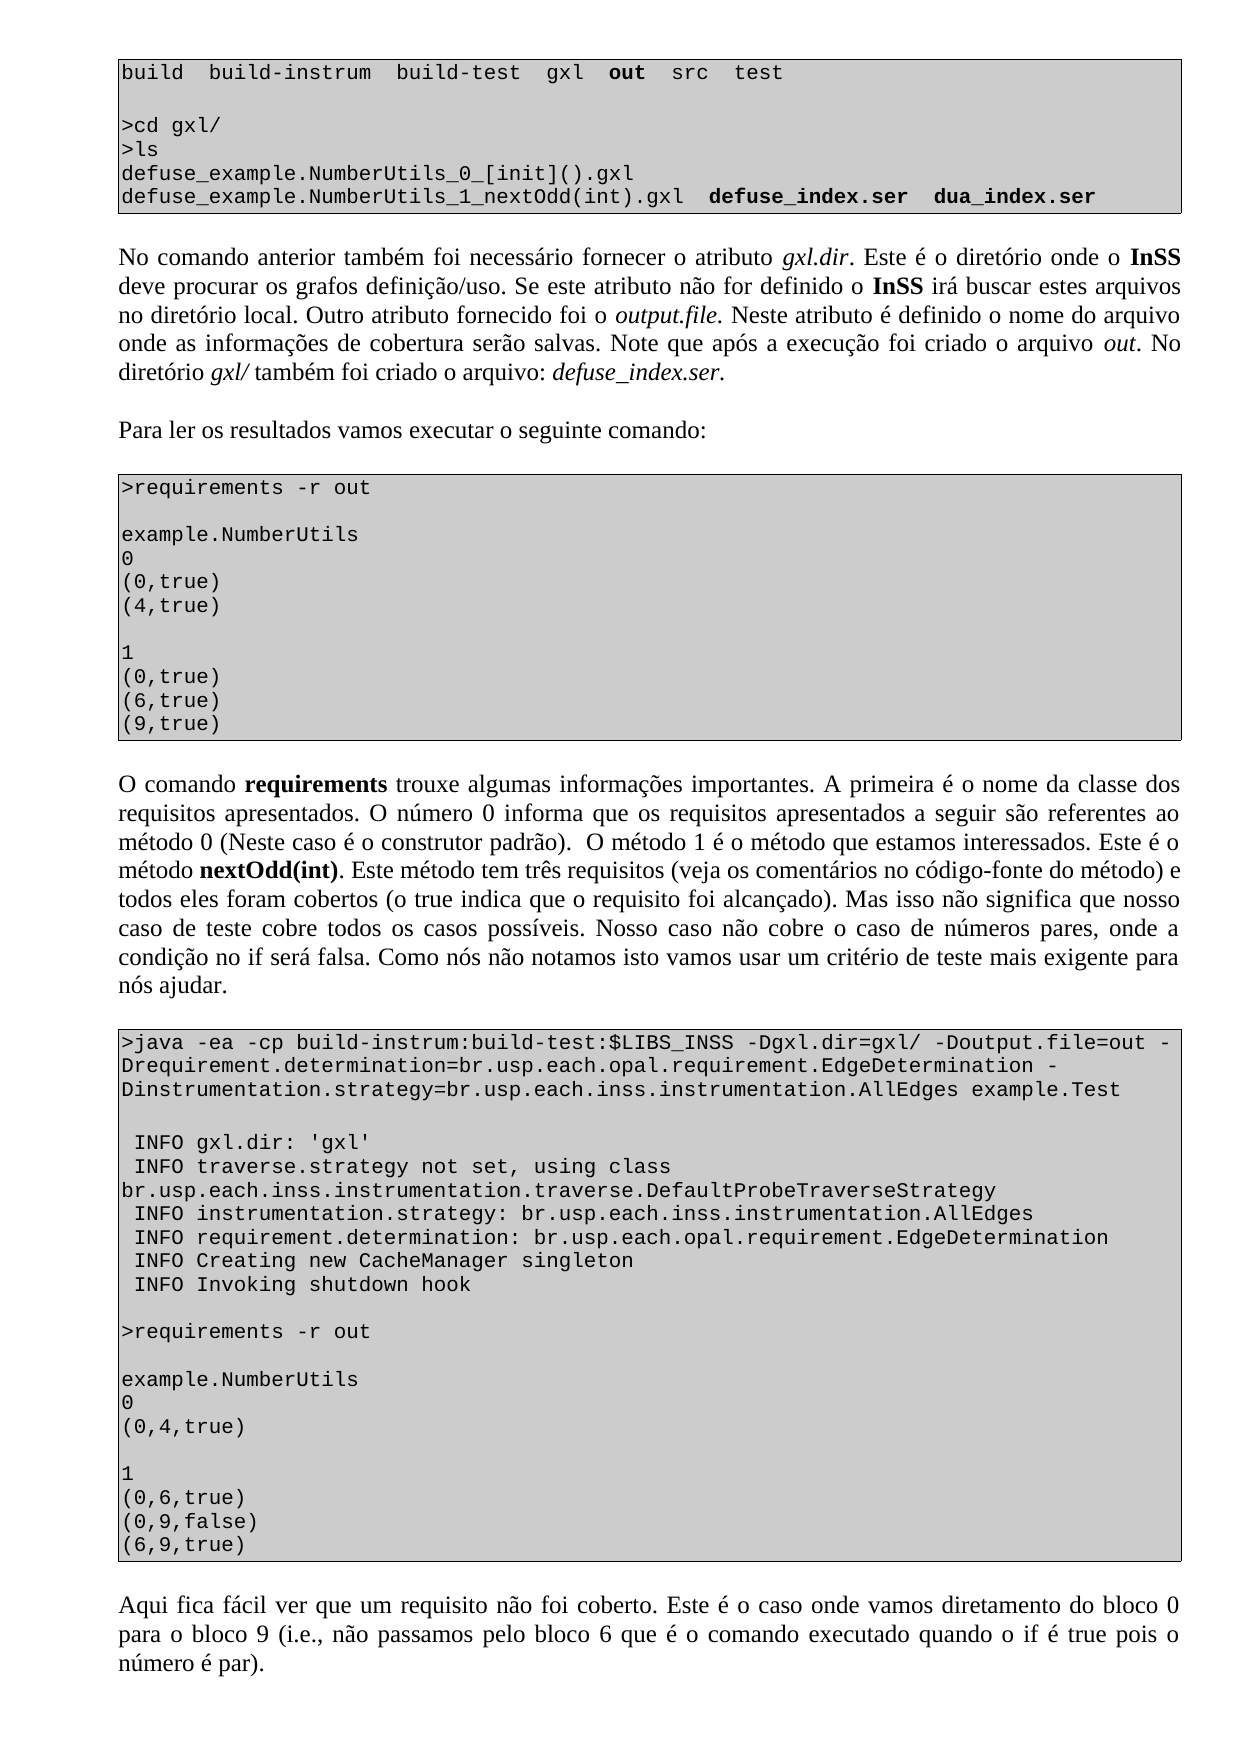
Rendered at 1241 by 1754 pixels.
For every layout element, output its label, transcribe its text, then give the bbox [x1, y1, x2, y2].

text 0 [119, 1389, 1181, 1413]
text >java -ea -cp build-instrum:build-test:$LIBS_INSS -Dgxl.dir=gxl/ -Doutput.file=out -Drequirement.determination=br.usp.each.opal.requirement.EdgeDetermination -Dinstrumentation.strategy=br.usp.each.inss.instrumentation.AllEdges example.Test [119, 1030, 1181, 1103]
text (6,true) [119, 687, 1181, 710]
text (0,true) [119, 568, 1181, 592]
text (0,true) [119, 663, 1181, 687]
text (9,true) [119, 710, 1181, 740]
text Aqui fica fácil ver que um requisito não foi coberto. Este é o caso onde vamos diretamento do bloco 0 para o bloco 9 (i.e., não passamos pelo bloco 6 que é o comando executado quando o if é true pois o número é par). [118, 1590, 1181, 1677]
text build build-instrum build-test gxl out src test [119, 60, 1181, 86]
text 1 [119, 639, 1181, 663]
text INFO Creating new CacheManager singleton [119, 1247, 1181, 1271]
text 1 [119, 1460, 1181, 1484]
text O comando requirements trouxe algumas informações importantes. A primeira é o nome da classe dos requisitos apresentados. O número 0 informa que os requisitos apresentados a seguir são referentes ao método 0 (Neste caso é o construtor padrão). O método 1 é o método que estamos interessados. Este é o método nextOdd(int). Este método tem três requisitos (veja os comentários no código-fonte do método) e todos eles foram cobertos (o true indica que o requisito foi alcançado). Mas isso não significa que nosso caso de teste cobre todos os casos possíveis. Nosso caso não cobre o caso de números pares, onde a condição no if será falsa. Como nós não notamos isto vamos usar um critério de teste mais exigente para nós ajudar. [118, 769, 1181, 999]
text >requirements -r out [119, 475, 1181, 497]
text 0 [119, 545, 1181, 568]
text INFO gxl.dir: 'gxl' [119, 1129, 1181, 1153]
text >ls [119, 136, 1181, 159]
text INFO requirement.determination: br.usp.each.opal.requirement.EdgeDetermination [119, 1224, 1181, 1247]
text INFO instrumentation.strategy: br.usp.each.inss.instrumentation.AllEdges [119, 1200, 1181, 1224]
text >requirements -r out [119, 1318, 1181, 1342]
text defuse_example.NumberUtils_0_[init]().gxl defuse_example.NumberUtils_1_nextOdd(int).gxl defuse_index.ser dua_index.ser [119, 159, 1181, 213]
text No comando anterior também foi necessário fornecer o atributo gxl.dir. Este é o diretório onde o InSS deve procurar os grafos definição/uso. Se este atributo não for definido o InSS irá buscar estes arquivos no diretório local. Outro atributo fornecido foi o output.file. Neste atributo é definido o nome do arquivo onde as informações de cobertura serão salvas. Note que após a execução foi criado o arquivo out. No diretório gxl/ também foi criado o arquivo: defuse_index.ser. [118, 242, 1181, 386]
text >cd gxl/ [119, 112, 1181, 136]
text INFO Invoking shutdown hook [119, 1271, 1181, 1295]
text example.NumberUtils [119, 521, 1181, 545]
text (0,4,true) [119, 1413, 1181, 1437]
text INFO traverse.strategy not set, using class br.usp.each.inss.instrumentation.traverse.DefaultProbeTraverseStrategy [119, 1153, 1181, 1200]
text (6,9,true) [119, 1531, 1181, 1561]
text Para ler os resultados vamos executar o seguinte comando: [118, 416, 1181, 444]
text example.NumberUtils [119, 1366, 1181, 1389]
text (0,6,true) [119, 1484, 1181, 1508]
text (4,true) [119, 592, 1181, 616]
text (0,9,false) [119, 1508, 1181, 1531]
